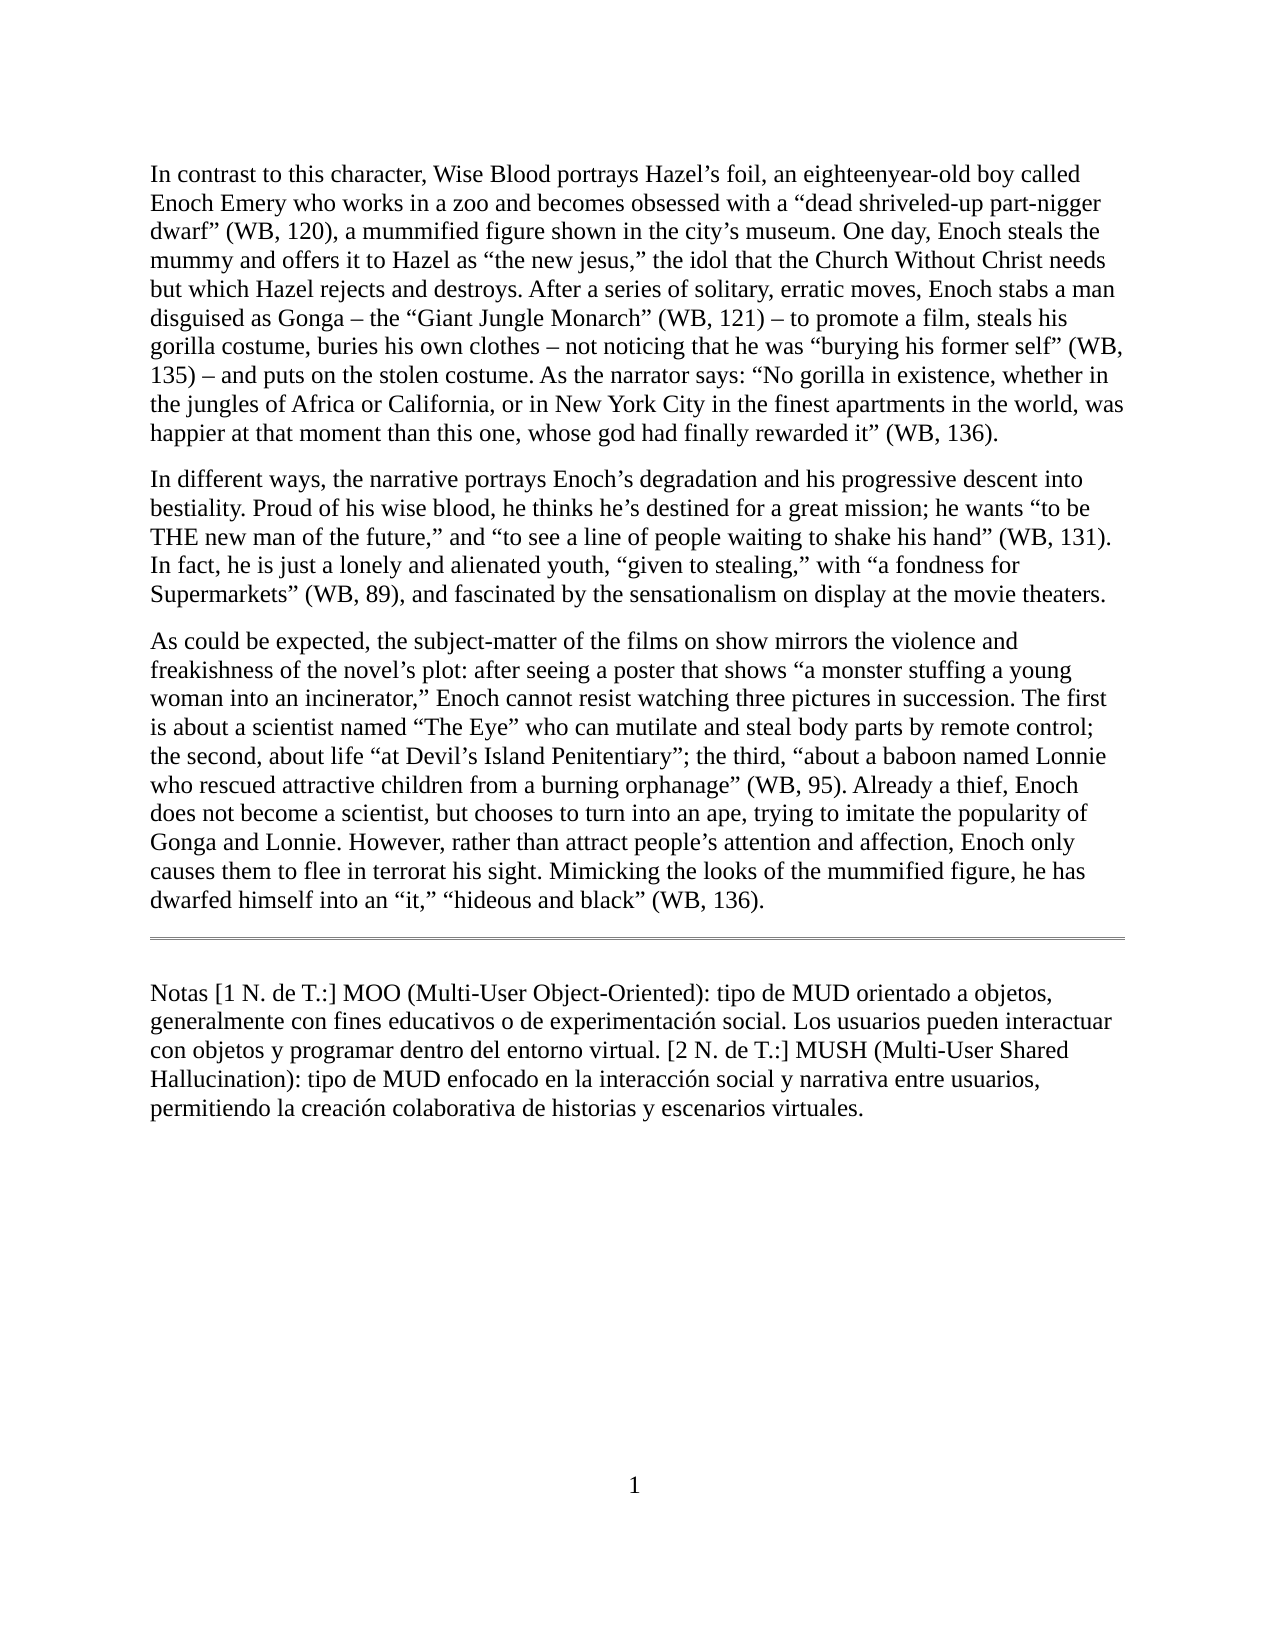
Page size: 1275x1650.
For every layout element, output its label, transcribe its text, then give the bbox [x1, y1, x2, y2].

text In contrast to this character, Wise Blood portrays Hazel’s foil, an eighteenyear-old boy called Enoch Emery who works in a zoo and becomes obsessed with a “dead shriveled-up part-nigger dwarf” (WB, 120), a mummified figure shown in the city’s museum. One day, Enoch steals the mummy and offers it to Hazel as “the new jesus,” the idol that the Church Without Christ needs but which Hazel rejects and destroys. After a series of solitary, erratic moves, Enoch stabs a man disguised as Gonga – the “Giant Jungle Monarch” (WB, 121) – to promote a film, steals his gorilla costume, buries his own clothes – not noticing that he was “burying his former self” (WB, 135) – and puts on the stolen costume. As the narrator says: “No gorilla in existence, whether in the jungles of Africa or California, or in New York City in the finest apartments in the world, was happier at that moment than this one, whose god had finally rewarded it” (WB, 136). [150, 159, 1125, 446]
text Notas [1 N. de T.:] MOO (Multi-User Object-Oriented): tipo de MUD orientado a objetos, generalmente con fines educativos o de experimentación social. Los usuarios pueden interactuar con objetos y programar dentro del entorno virtual. [2 N. de T.:] MUSH (Multi-User Shared Hallucination): tipo de MUD enfocado en la interacción social y narrativa entre usuarios, permitiendo la creación colaborativa de historias y escenarios virtuales. [150, 978, 1125, 1121]
text As could be expected, the subject-matter of the films on show mirrors the violence and freakishness of the novel’s plot: after seeing a poster that shows “a monster stuffing a young woman into an incinerator,” Enoch cannot resist watching three pictures in succession. The first is about a scientist named “The Eye” who can mutilate and steal body parts by remote control; the second, about life “at Devil’s Island Penitentiary”; the third, “about a baboon named Lonnie who rescued attractive children from a burning orphanage” (WB, 95). Already a thief, Enoch does not become a scientist, but chooses to turn into an ape, trying to imitate the popularity of Gonga and Lonnie. However, rather than attract people’s attention and affection, Enoch only causes them to flee in terrorat his sight. Mimicking the looks of the mummified figure, he has dwarfed himself into an “it,” “hideous and black” (WB, 136). [150, 626, 1125, 913]
text In different ways, the narrative portrays Enoch’s degradation and his progressive descent into bestiality. Proud of his wise blood, he thinks he’s destined for a great mission; he wants “to be THE new man of the future,” and “to see a line of people waiting to shake his hand” (WB, 131). In fact, he is just a lonely and alienated youth, “given to stealing,” with “a fondness for Supermarkets” (WB, 89), and fascinated by the sensationalism on display at the movie theaters. [150, 464, 1125, 608]
